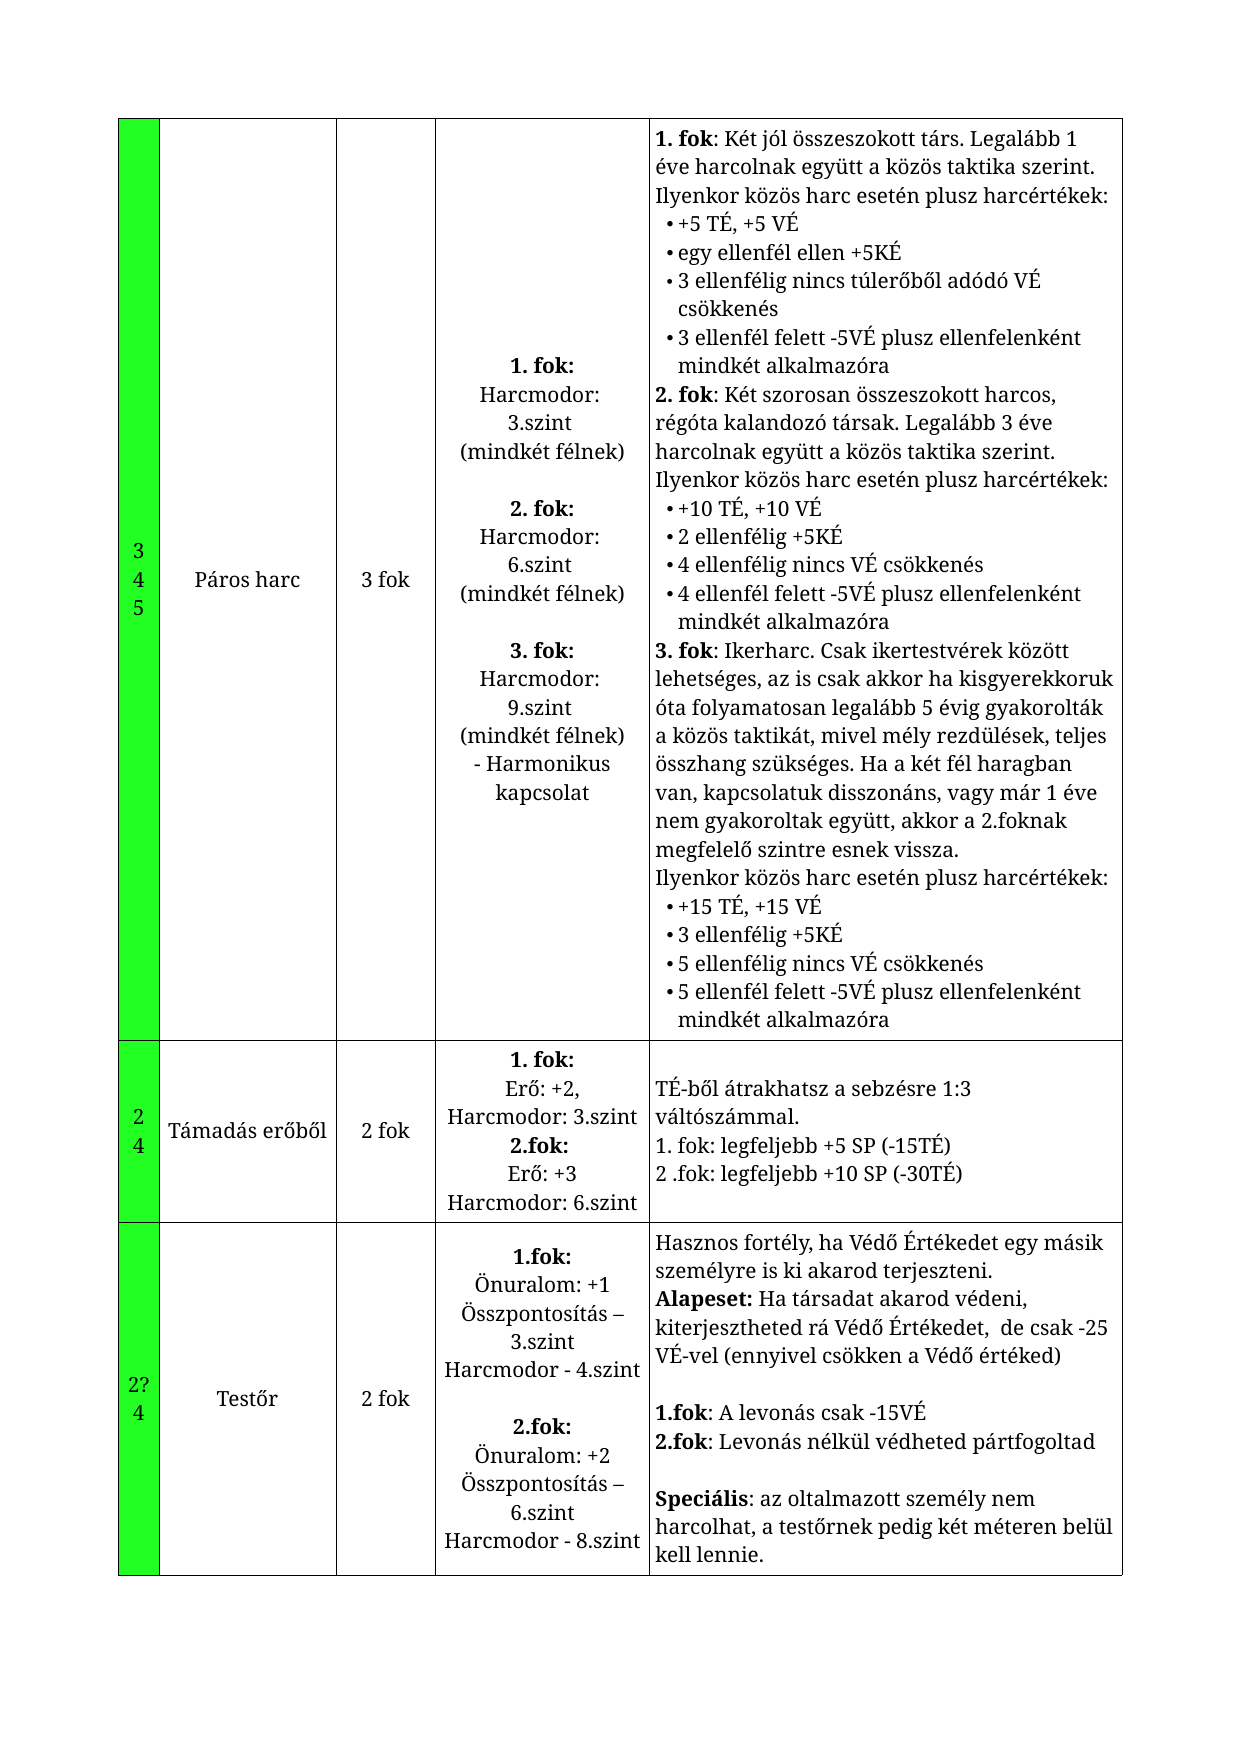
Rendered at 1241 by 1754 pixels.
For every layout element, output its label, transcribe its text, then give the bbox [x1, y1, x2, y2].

table_cell Támadás erőből [160, 1041, 336, 1222]
table_cell 2? 4 [119, 1223, 159, 1575]
table_cell 1. fok: Erő: +2, Harcmodor: 3.szint 2.fok: Erő: +3 Harcmodor: 6.szint [436, 1041, 649, 1222]
table_cell 3 fok [337, 119, 435, 1040]
table_cell 1. fok: Harcmodor: 3.szint (mindkét félnek) 2. fok: Harcmodor: 6.szint (mindkét félnek) 3. fok: Harcmodor: 9.szint (mindkét félnek) - Harmonikus kapcsolat [436, 119, 649, 1040]
table_cell 3 4 5 [119, 119, 159, 1040]
table_cell Testőr [160, 1223, 336, 1575]
table_cell Hasznos fortély, ha Védő Értékedet egy másik személyre is ki akarod terjeszteni. Alapeset: Ha társadat akarod védeni, kiterjesztheted rá Védő Értékedet, de csak -25 VÉ-vel (ennyivel csökken a Védő értéked) 1.fok: A levonás csak -15VÉ 2.fok: Levonás nélkül védheted pártfogoltad Speciális: az oltalmazott személy nem harcolhat, a testőrnek pedig két méteren belül kell lennie. [650, 1223, 1122, 1575]
table_cell 1. fok: Két jól összeszokott társ. Legalább 1 éve harcolnak együtt a közös taktika szerint. Ilyenkor közös harc esetén plusz harcértékek: +5 TÉ, +5 VÉ egy ellenfél ellen +5KÉ 3 ellenfélig nincs túlerőből adódó VÉ csökkenés 3 ellenfél felett -5VÉ plusz ellenfelenként mindkét alkalmazóra 2. fok: Két szorosan összeszokott harcos, régóta kalandozó társak. Legalább 3 éve harcolnak együtt a közös taktika szerint. Ilyenkor közös harc esetén plusz harcértékek: +10 TÉ, +10 VÉ 2 ellenfélig +5KÉ 4 ellenfélig nincs VÉ csökkenés 4 ellenfél felett -5VÉ plusz ellenfelenként mindkét alkalmazóra 3. fok: Ikerharc. Csak ikertestvérek között lehetséges, az is csak akkor ha kisgyerekkoruk óta folyamatosan legalább 5 évig gyakorolták a közös taktikát, mivel mély rezdülések, teljes összhang szükséges. Ha a két fél haragban van, kapcsolatuk disszonáns, vagy már 1 éve nem gyakoroltak együtt, akkor a 2.foknak megfelelő szintre esnek vissza. Ilyenkor közös harc esetén plusz harcértékek: +15 TÉ, +15 VÉ 3 ellenfélig +5KÉ 5 ellenfélig nincs VÉ csökkenés 5 ellenfél felett -5VÉ plusz ellenfelenként mindkét alkalmazóra [650, 119, 1122, 1040]
table_cell 1.fok: Önuralom: +1 Összpontosítás – 3.szint Harcmodor - 4.szint 2.fok: Önuralom: +2 Összpontosítás – 6.szint Harcmodor - 8.szint [436, 1223, 649, 1575]
table_cell TÉ-ből átrakhatsz a sebzésre 1:3 váltószámmal. 1. fok: legfeljebb +5 SP (-15TÉ) 2 .fok: legfeljebb +10 SP (-30TÉ) [650, 1041, 1122, 1222]
table_cell 2 fok [337, 1041, 435, 1222]
table_cell Páros harc [160, 119, 336, 1040]
table_cell 2 fok [337, 1223, 435, 1575]
table_cell 2 4 [119, 1041, 159, 1222]
